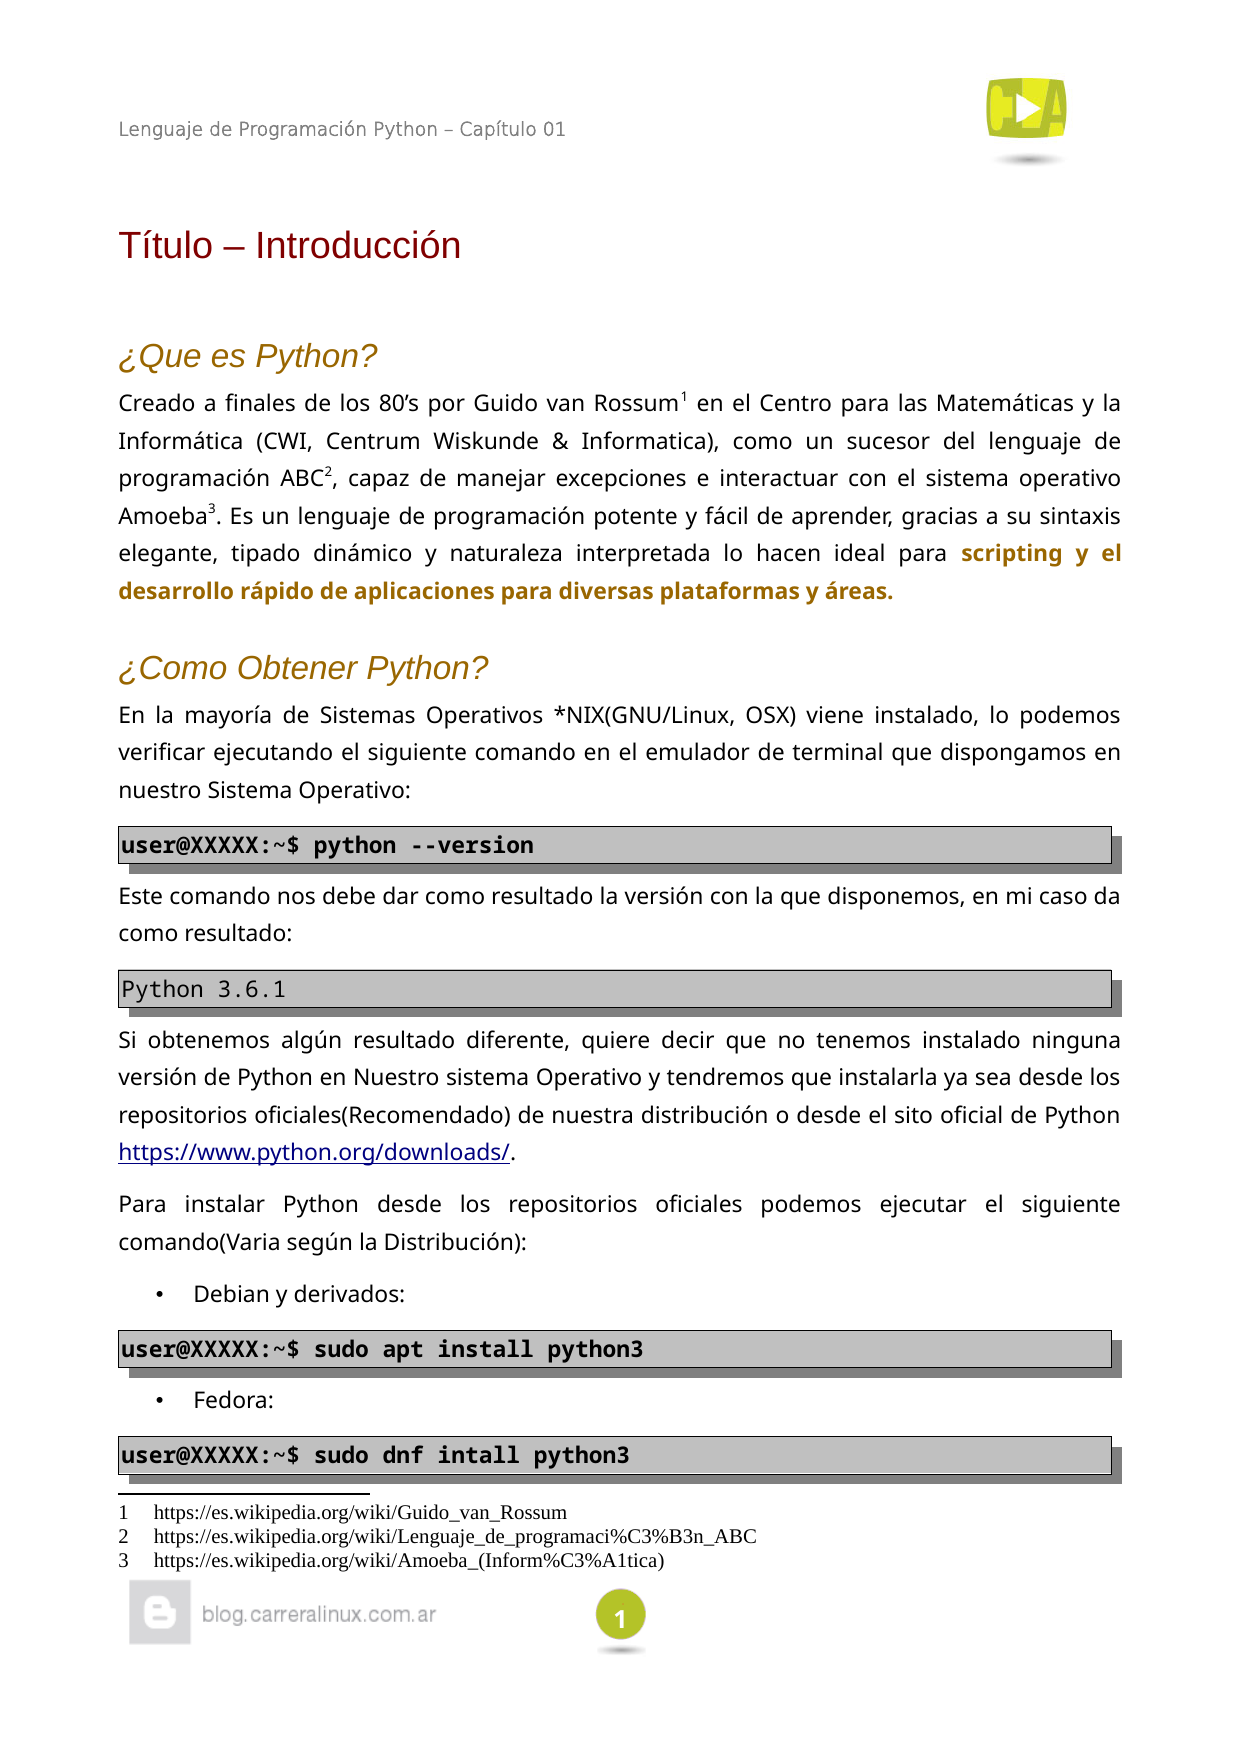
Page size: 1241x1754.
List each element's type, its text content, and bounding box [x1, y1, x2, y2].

subtitle Título – Introducción [118, 223, 1122, 266]
text Si obtenemos algún resultado diferente, quiere decir que no tenemos instalado ninguna versión de Python en Nuestro sistema Operativo y tendremos que instalarla ya sea desde los repositorios oficiales(Recomendado) de nuestra distribución o desde el sito oficial de Python https://www.python.org/downloads/. [118, 1024, 1122, 1167]
subtitle ¿Que es Python? [118, 336, 1122, 375]
picture [591, 1581, 653, 1657]
text En la mayoría de Sistemas Operativos *NIX(GNU/Linux, OSX) viene instalado, lo podemos verificar ejecutando el siguiente comando en el emulador de terminal que dispongamos en nuestro Sistema Operativo: [118, 699, 1122, 805]
text Este comando nos debe dar como resultado la versión con la que disponemos, en mi caso da como resultado: [118, 880, 1122, 949]
text user@XXXXX:~$ python --version [119, 827, 1111, 863]
subtitle ¿Como Obtener Python? [118, 648, 1122, 686]
text https://es.wikipedia.org/wiki/Lenguaje_de_programaci%C3%B3n_ABC [118, 1524, 1122, 1548]
text Creado a finales de los 80’s por Guido van Rossum en el Centro para las Matemáticas y la Informática (CWI, Centrum Wiskunde & Informatica), como un sucesor del lenguaje de programación ABC, capaz de manejar excepciones e interactuar con el sistema operativo Amoeba. Es un lenguaje de programación potente y fácil de aprender, gracias a su sintaxis elegante, tipado dinámico y naturaleza interpretada lo hacen ideal para scripting y el desarrollo rápido de aplicaciones para diversas plataformas y áreas. [118, 387, 1122, 606]
text https://es.wikipedia.org/wiki/Amoeba_(Inform%C3%A1tica) [118, 1548, 1122, 1572]
text Para instalar Python desde los repositorios oficiales podemos ejecutar el siguiente comando(Varia según la Distribución): [118, 1188, 1122, 1257]
list Fedora: [156, 1384, 1122, 1415]
list Debian y derivados: [156, 1278, 1122, 1309]
picture [123, 1577, 446, 1649]
text user@XXXXX:~$ sudo dnf intall python3 [119, 1437, 1111, 1473]
text user@XXXXX:~$ sudo apt install python3 [119, 1331, 1111, 1367]
text Python 3.6.1 [119, 971, 1111, 1007]
picture [978, 73, 1076, 171]
text https://es.wikipedia.org/wiki/Guido_van_Rossum [118, 1500, 1122, 1524]
